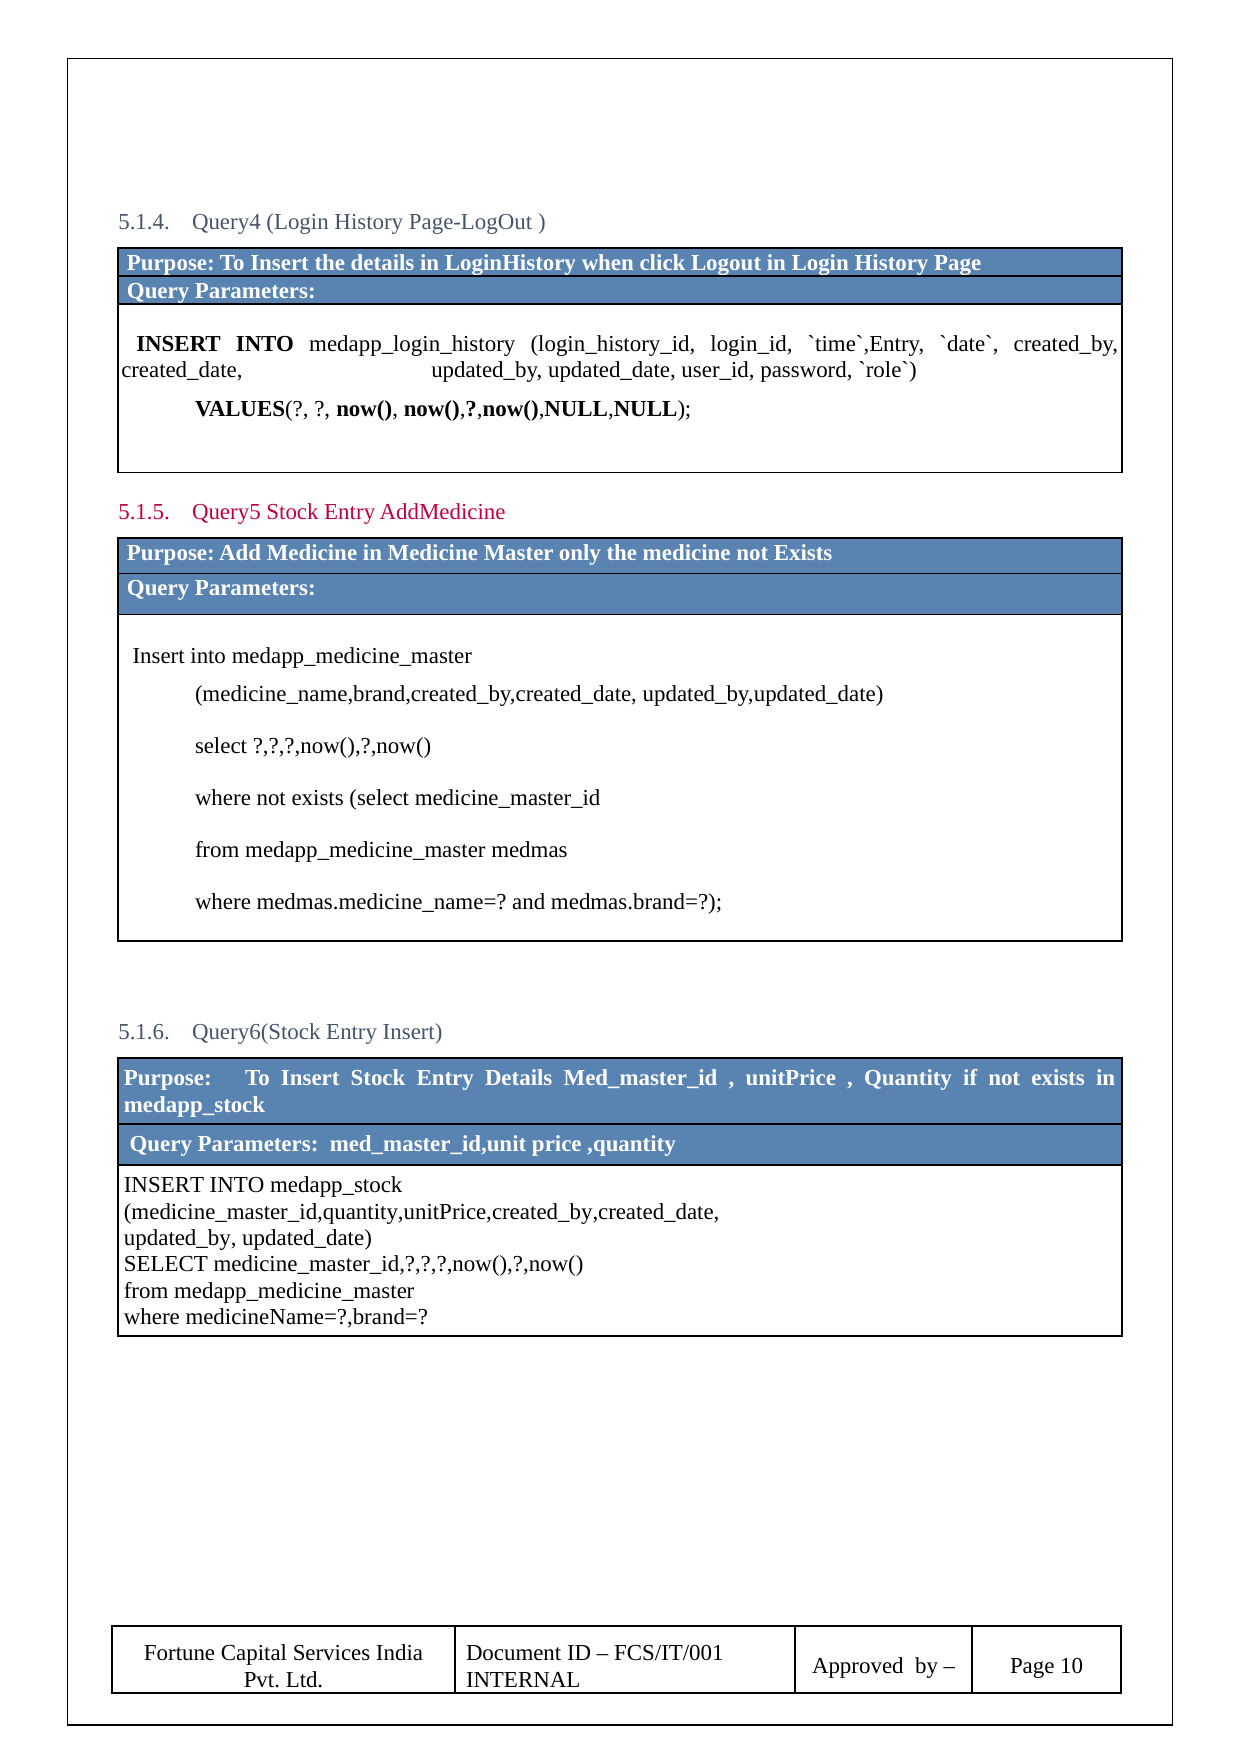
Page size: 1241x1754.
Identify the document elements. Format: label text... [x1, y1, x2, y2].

table_cell Query Parameters: med_master_id,unit price ,quantity [119, 1125, 1121, 1164]
table_header Purpose: To Insert Stock Entry Details Med_master_id , unitPrice , Quantity if not exists in medapp_stock [119, 1059, 1121, 1123]
table_cell Query Parameters: [119, 574, 1121, 614]
table_cell Insert into medapp_medicine_master (medicine_name,brand,created_by,created_date, updated_by,updated_date) select ?,?,?,now(),?,now() where not exists (select medicine_master_id from medapp_medicine_master medmas where medmas.medicine_name=? and medmas.brand=?); [119, 615, 1121, 940]
table_cell INSERT INTO medapp_login_history (login_history_id, login_id, `time`,Entry, `date`, created_by, created_date, updated_by, updated_date, user_id, password, `role`) VALUES(?, ?, now(), now(),?,now(),NULL,NULL); [119, 305, 1121, 472]
table_cell Query Parameters: [119, 277, 1121, 303]
subtitle Query6(Stock Entry Insert) [118, 1018, 1122, 1045]
table_header Purpose: To Insert the details in LoginHistory when click Logout in Login History Page [119, 249, 1121, 275]
table_header Purpose: Add Medicine in Medicine Master only the medicine not Exists [119, 539, 1121, 573]
subtitle Query4 (Login History Page-LogOut ) [118, 208, 1122, 235]
table_cell INSERT INTO medapp_stock (medicine_master_id,quantity,unitPrice,created_by,created_date, updated_by, updated_date) SELECT medicine_master_id,?,?,?,now(),?,now() from medapp_medicine_master where medicineName=?,brand=? [119, 1166, 1121, 1335]
subtitle Query5 Stock Entry AddMedicine [118, 498, 1122, 524]
